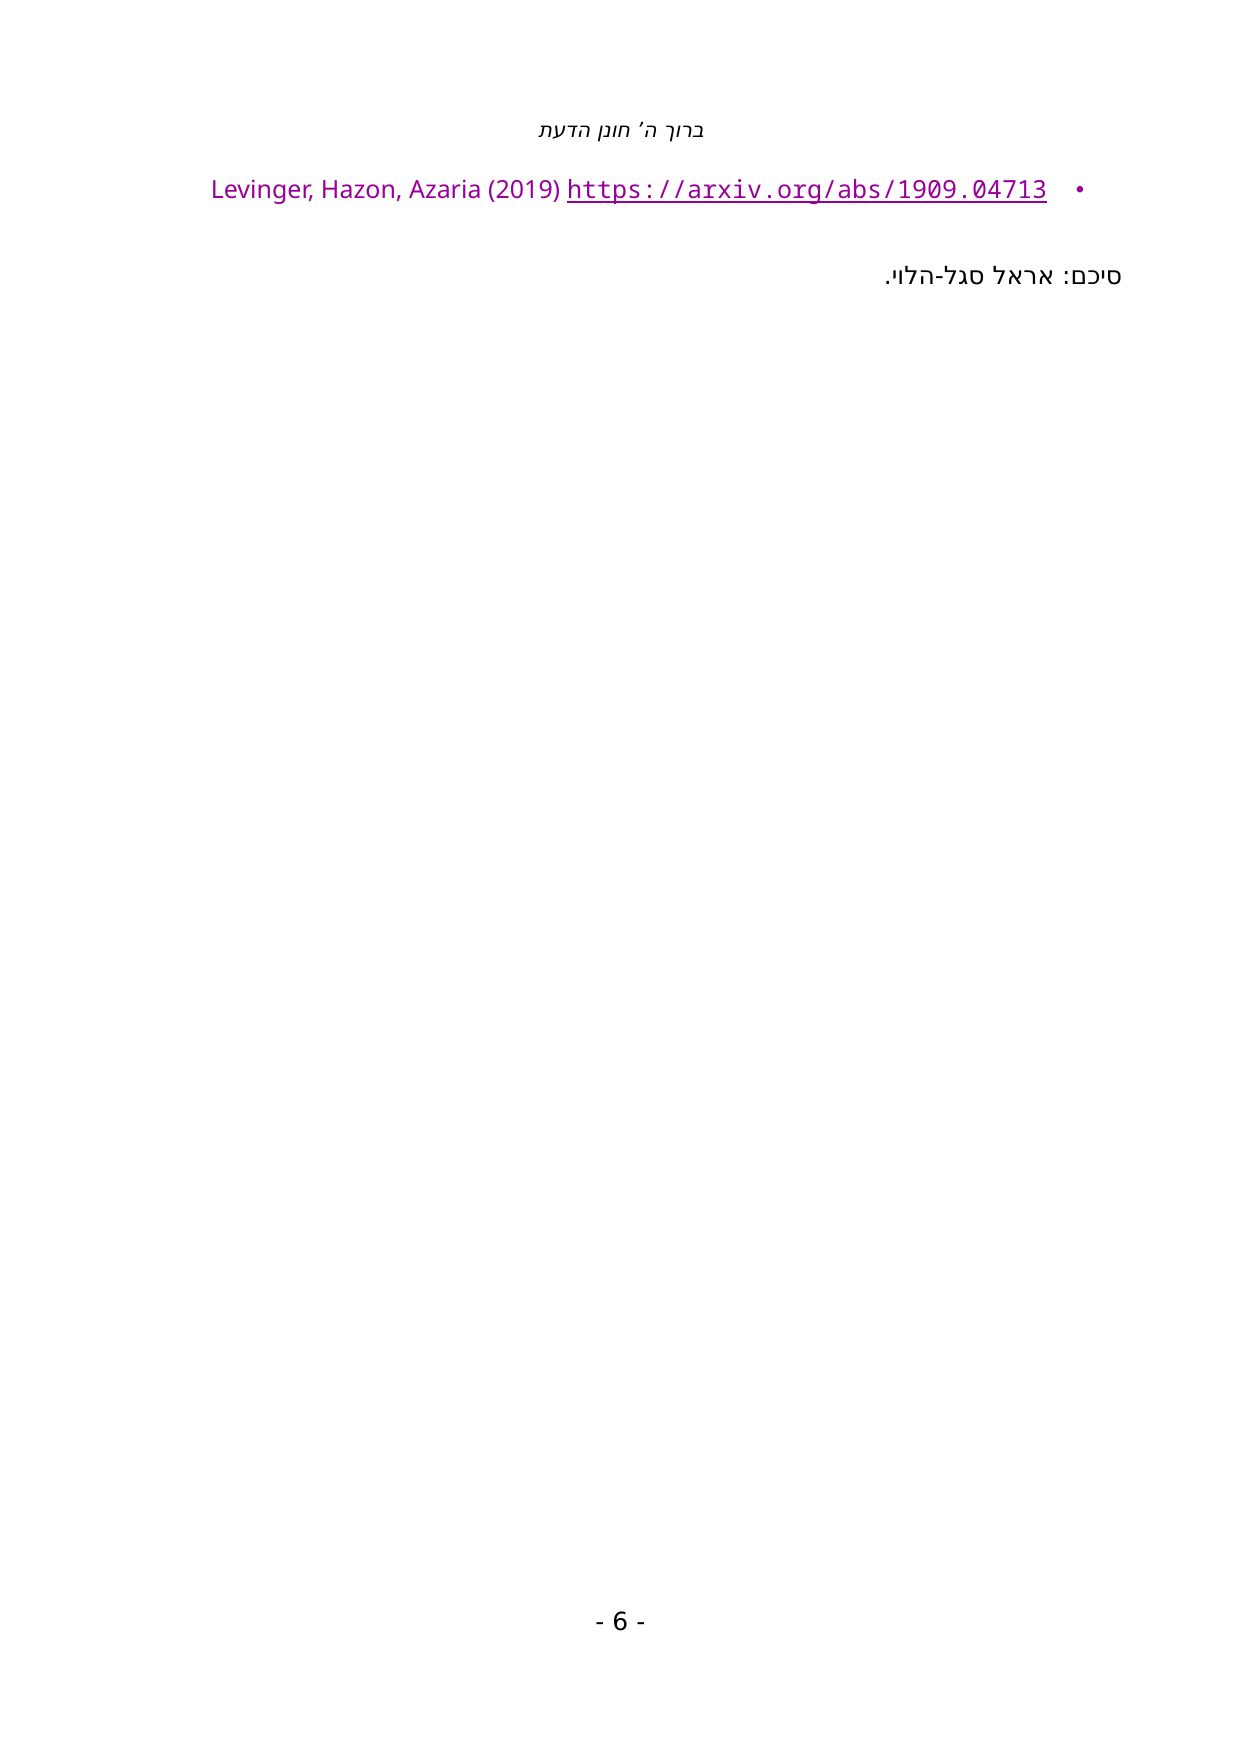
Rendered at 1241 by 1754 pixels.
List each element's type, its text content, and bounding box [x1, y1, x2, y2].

text סיכם: אראל סגל-הלוי. [118, 261, 1122, 291]
list Levinger, Hazon, Azaria (2019) https://arxiv.org/abs/1909.04713 [118, 172, 1084, 206]
